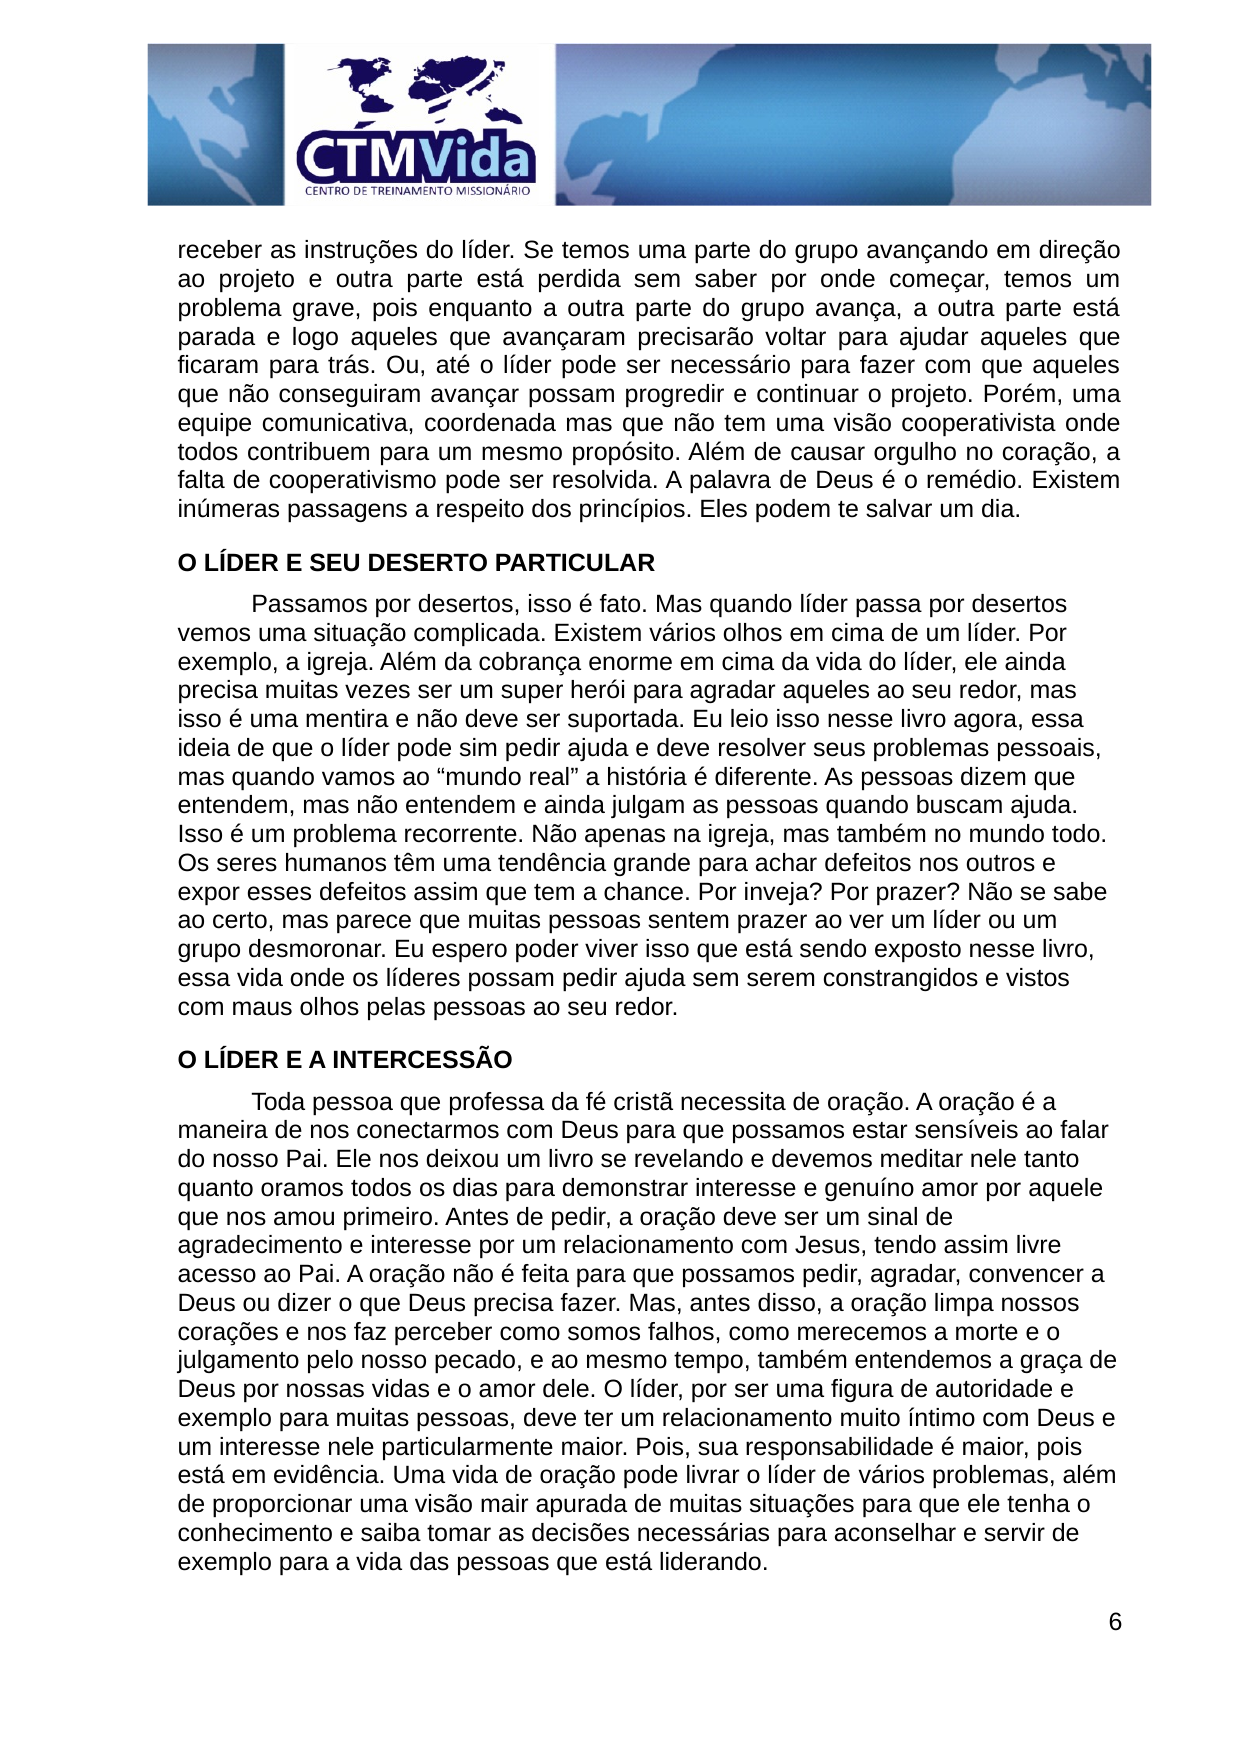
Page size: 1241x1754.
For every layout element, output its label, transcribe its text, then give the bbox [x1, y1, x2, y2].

picture [147, 43, 1152, 206]
text Passamos por desertos, isso é fato. Mas quando líder passa por desertos vemos uma situação complicada. Existem vários olhos em cima de um líder. Por exemplo, a igreja. Além da cobrança enorme em cima da vida do líder, ele ainda precisa muitas vezes ser um super herói para agradar aqueles ao seu redor, mas isso é uma mentira e não deve ser suportada. Eu leio isso nesse livro agora, essa ideia de que o líder pode sim pedir ajuda e deve resolver seus problemas pessoais, mas quando vamos ao “mundo real” a história é diferente. As pessoas dizem que entendem, mas não entendem e ainda julgam as pessoas quando buscam ajuda. Isso é um problema recorrente. Não apenas na igreja, mas também no mundo todo. Os seres humanos têm uma tendência grande para achar defeitos nos outros e expor esses defeitos assim que tem a chance. Por inveja? Por prazer? Não se sabe ao certo, mas parece que muitas pessoas sentem prazer ao ver um líder ou um grupo desmoronar. Eu espero poder viver isso que está sendo exposto nesse livro, essa vida onde os líderes possam pedir ajuda sem serem constrangidos e vistos com maus olhos pelas pessoas ao seu redor. [177, 589, 1122, 1020]
text receber as instruções do líder. Se temos uma parte do grupo avançando em direção ao projeto e outra parte está perdida sem saber por onde começar, temos um problema grave, pois enquanto a outra parte do grupo avança, a outra parte está parada e logo aqueles que avançaram precisarão voltar para ajudar aqueles que ficaram para trás. Ou, até o líder pode ser necessário para fazer com que aqueles que não conseguiram avançar possam progredir e continuar o projeto. Porém, uma equipe comunicativa, coordenada mas que não tem uma visão cooperativista onde todos contribuem para um mesmo propósito. Além de causar orgulho no coração, a falta de cooperativismo pode ser resolvida. A palavra de Deus é o remédio. Existem inúmeras passagens a respeito dos princípios. Eles podem te salvar um dia. [177, 235, 1122, 523]
text Toda pessoa que professa da fé cristã necessita de oração. A oração é a maneira de nos conectarmos com Deus para que possamos estar sensíveis ao falar do nosso Pai. Ele nos deixou um livro se revelando e devemos meditar nele tanto quanto oramos todos os dias para demonstrar interesse e genuíno amor por aquele que nos amou primeiro. Antes de pedir, a oração deve ser um sinal de agradecimento e interesse por um relacionamento com Jesus, tendo assim livre acesso ao Pai. A oração não é feita para que possamos pedir, agradar, convencer a Deus ou dizer o que Deus precisa fazer. Mas, antes disso, a oração limpa nossos corações e nos faz perceber como somos falhos, como merecemos a morte e o julgamento pelo nosso pecado, e ao mesmo tempo, também entendemos a graça de Deus por nossas vidas e o amor dele. O líder, por ser uma figura de autoridade e exemplo para muitas pessoas, deve ter um relacionamento muito íntimo com Deus e um interesse nele particularmente maior. Pois, sua responsabilidade é maior, pois está em evidência. Uma vida de oração pode livrar o líder de vários problemas, além de proporcionar uma visão mair apurada de muitas situações para que ele tenha o conhecimento e saiba tomar as decisões necessárias para aconselhar e servir de exemplo para a vida das pessoas que está liderando. [177, 1087, 1122, 1575]
subtitle O líder e a intercessão [177, 1045, 1122, 1074]
subtitle O líder e seu deserto particular [177, 548, 1122, 577]
